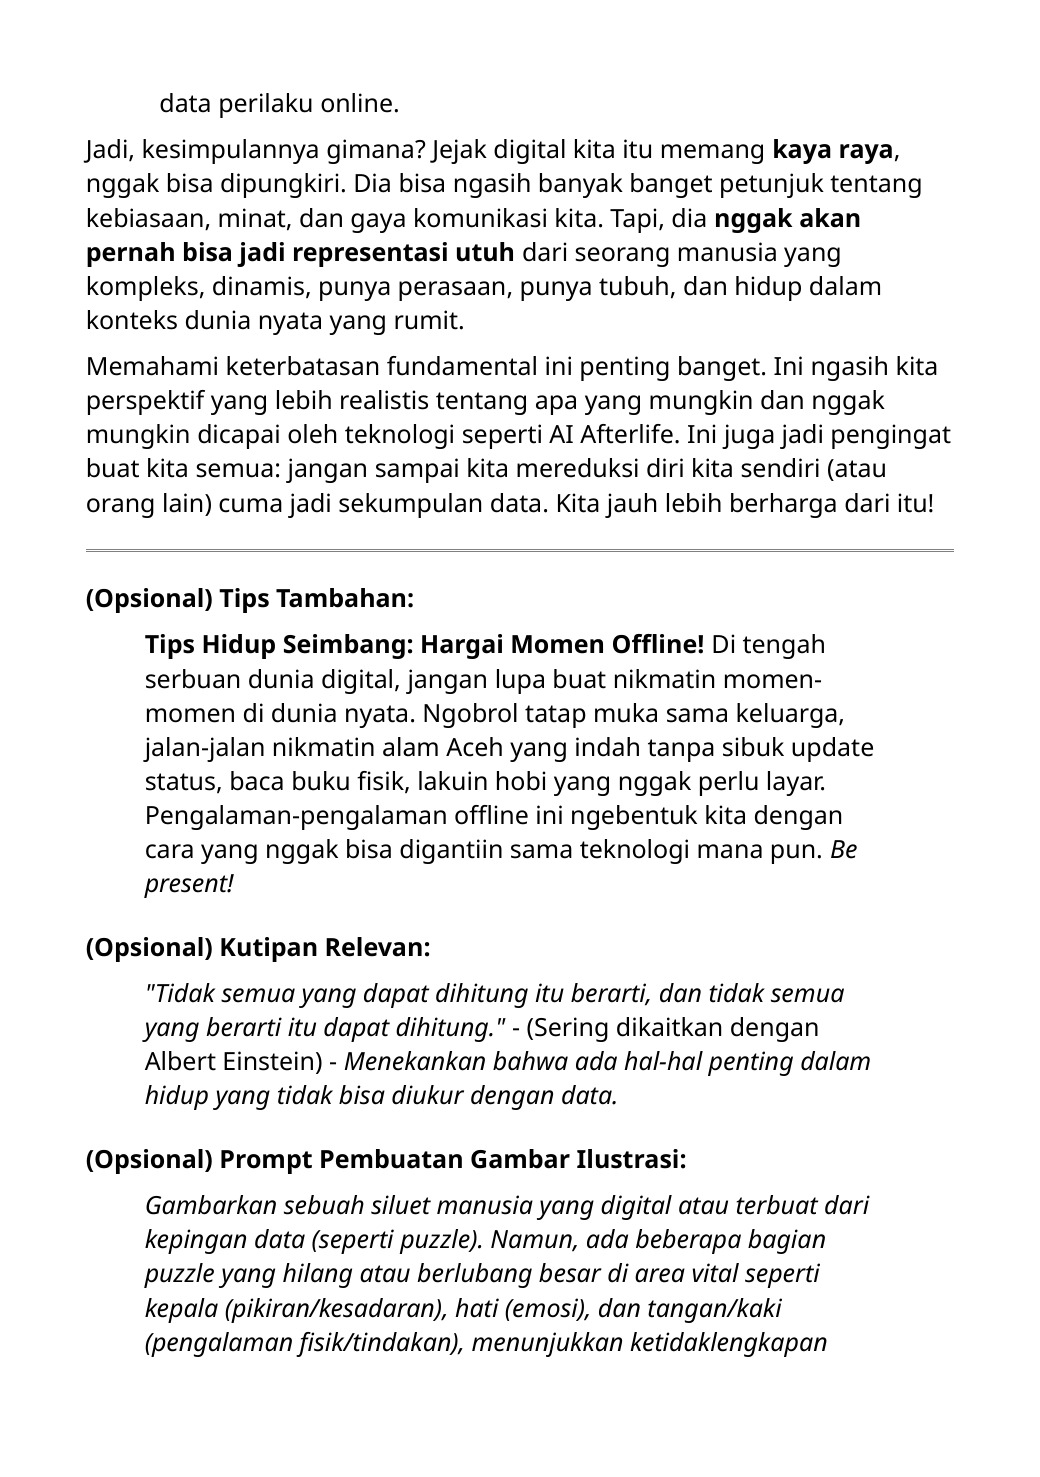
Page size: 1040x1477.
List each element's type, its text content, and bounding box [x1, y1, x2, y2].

text "Tidak semua yang dapat dihitung itu berarti, dan tidak semua yang berarti itu dapat dihitung." - (Sering dikaitkan dengan Albert Einstein) - Menekankan bahwa ada hal-hal penting dalam hidup yang tidak bisa diukur dengan data. [144, 976, 895, 1112]
list data perilaku online. [130, 86, 954, 119]
text Jadi, kesimpulannya gimana? Jejak digital kita itu memang kaya raya, nggak bisa dipungkiri. Dia bisa ngasih banyak banget petunjuk tentang kebiasaan, minat, dan gaya komunikasi kita. Tapi, dia nggak akan pernah bisa jadi representasi utuh dari seorang manusia yang kompleks, dinamis, punya perasaan, punya tubuh, dan hidup dalam konteks dunia nyata yang rumit. [86, 132, 954, 336]
text Memahami keterbatasan fundamental ini penting banget. Ini ngasih kita perspektif yang lebih realistis tentang apa yang mungkin dan nggak mungkin dicapai oleh teknologi seperti AI Afterlife. Ini juga jadi pengingat buat kita semua: jangan sampai kita mereduksi diri kita sendiri (atau orang lain) cuma jadi sekumpulan data. Kita jauh lebih berharga dari itu! [86, 349, 954, 519]
text (Opsional) Prompt Pembuatan Gambar Ilustrasi: [86, 1141, 954, 1176]
text (Opsional) Kutipan Relevan: [86, 929, 954, 963]
text Gambarkan sebuah siluet manusia yang digital atau terbuat dari kepingan data (seperti puzzle). Namun, ada beberapa bagian puzzle yang hilang atau berlubang besar di area vital seperti kepala (pikiran/kesadaran), hati (emosi), dan tangan/kaki (pengalaman fisik/tindakan), menunjukkan ketidaklengkapan [144, 1188, 895, 1358]
text (Opsional) Tips Tambahan: [86, 581, 954, 615]
text Tips Hidup Seimbang: Hargai Momen Offline! Di tengah serbuan dunia digital, jangan lupa buat nikmatin momen-momen di dunia nyata. Ngobrol tatap muka sama keluarga, jalan-jalan nikmatin alam Aceh yang indah tanpa sibuk update status, baca buku fisik, lakuin hobi yang nggak perlu layar. Pengalaman-pengalaman offline ini ngebentuk kita dengan cara yang nggak bisa digantiin sama teknologi mana pun. Be present! [144, 627, 895, 900]
